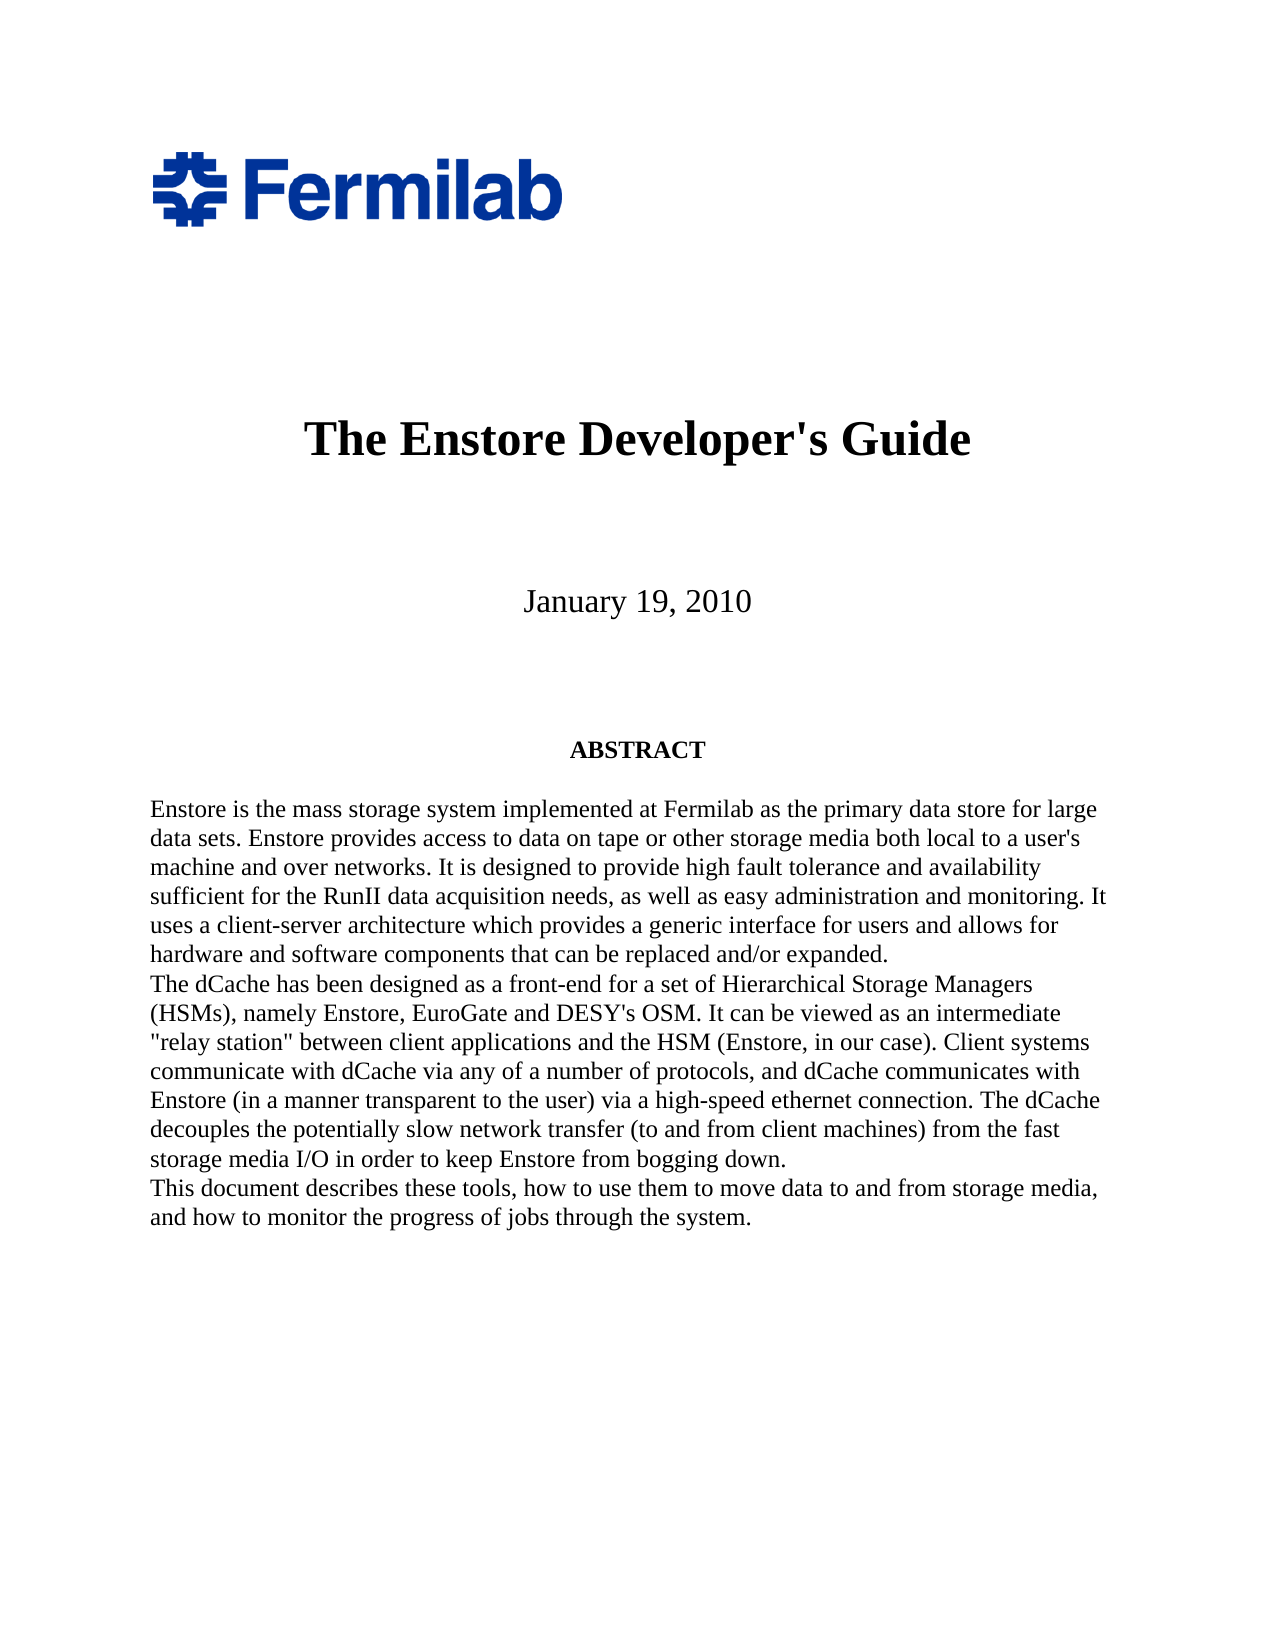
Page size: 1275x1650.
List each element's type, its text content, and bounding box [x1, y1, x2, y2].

text ABSTRACT [150, 735, 1125, 764]
text This document describes these tools, how to use them to move data to and from storage media, and how to monitor the progress of jobs through the system. [150, 1172, 1125, 1231]
text January 19, 2010 [150, 582, 1125, 620]
title The Enstore Developer's Guide [150, 409, 1125, 467]
picture [150, 150, 564, 229]
text Enstore is the mass storage system implemented at Fermilab as the primary data store for large data sets. Enstore provides access to data on tape or other storage media both local to a user's machine and over networks. It is designed to provide high fault tolerance and availability sufficient for the RunII data acquisition needs, as well as easy administration and monitoring. It uses a client-server architecture which provides a generic interface for users and allows for hardware and software components that can be replaced and/or expanded. [150, 793, 1125, 968]
text The dCache has been designed as a front-end for a set of Hierarchical Storage Managers (HSMs), namely Enstore, EuroGate and DESY's OSM. It can be viewed as an intermediate "relay station" between client applications and the HSM (Enstore, in our case). Client systems communicate with dCache via any of a number of protocols, and dCache communicates with Enstore (in a manner transparent to the user) via a high-speed ethernet connection. The dCache decouples the potentially slow network transfer (to and from client machines) from the fast storage media I/O in order to keep Enstore from bogging down. [150, 968, 1125, 1172]
